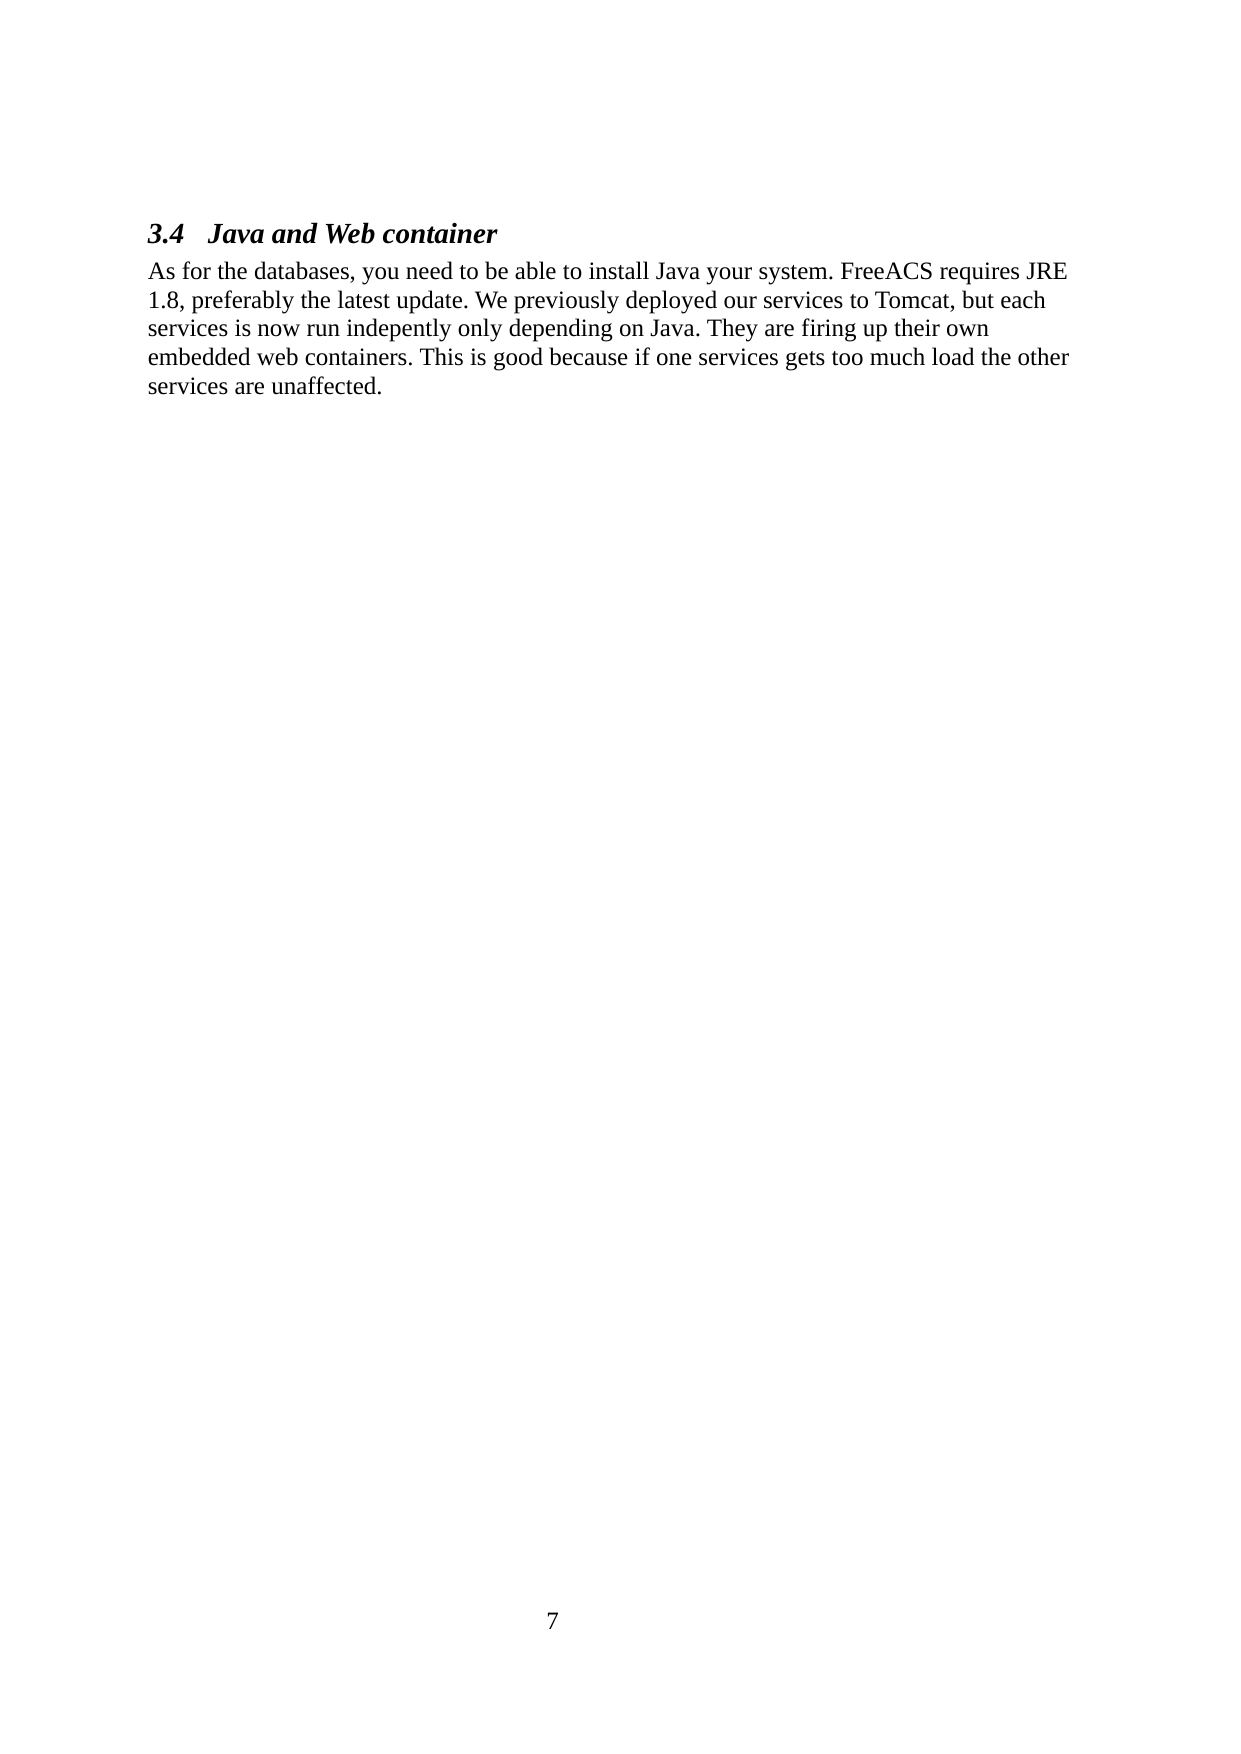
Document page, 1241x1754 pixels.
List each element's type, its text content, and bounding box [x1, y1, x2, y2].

text As for the databases, you need to be able to install Java your system. FreeACS requires JRE 1.8, preferably the latest update. We previously deployed our services to Tomcat, but each services is now run indepently only depending on Java. They are firing up their own embedded web containers. This is good because if one services gets too much load the other services are unaffected. [148, 256, 1092, 400]
subtitle Java and Web container [148, 216, 1092, 250]
